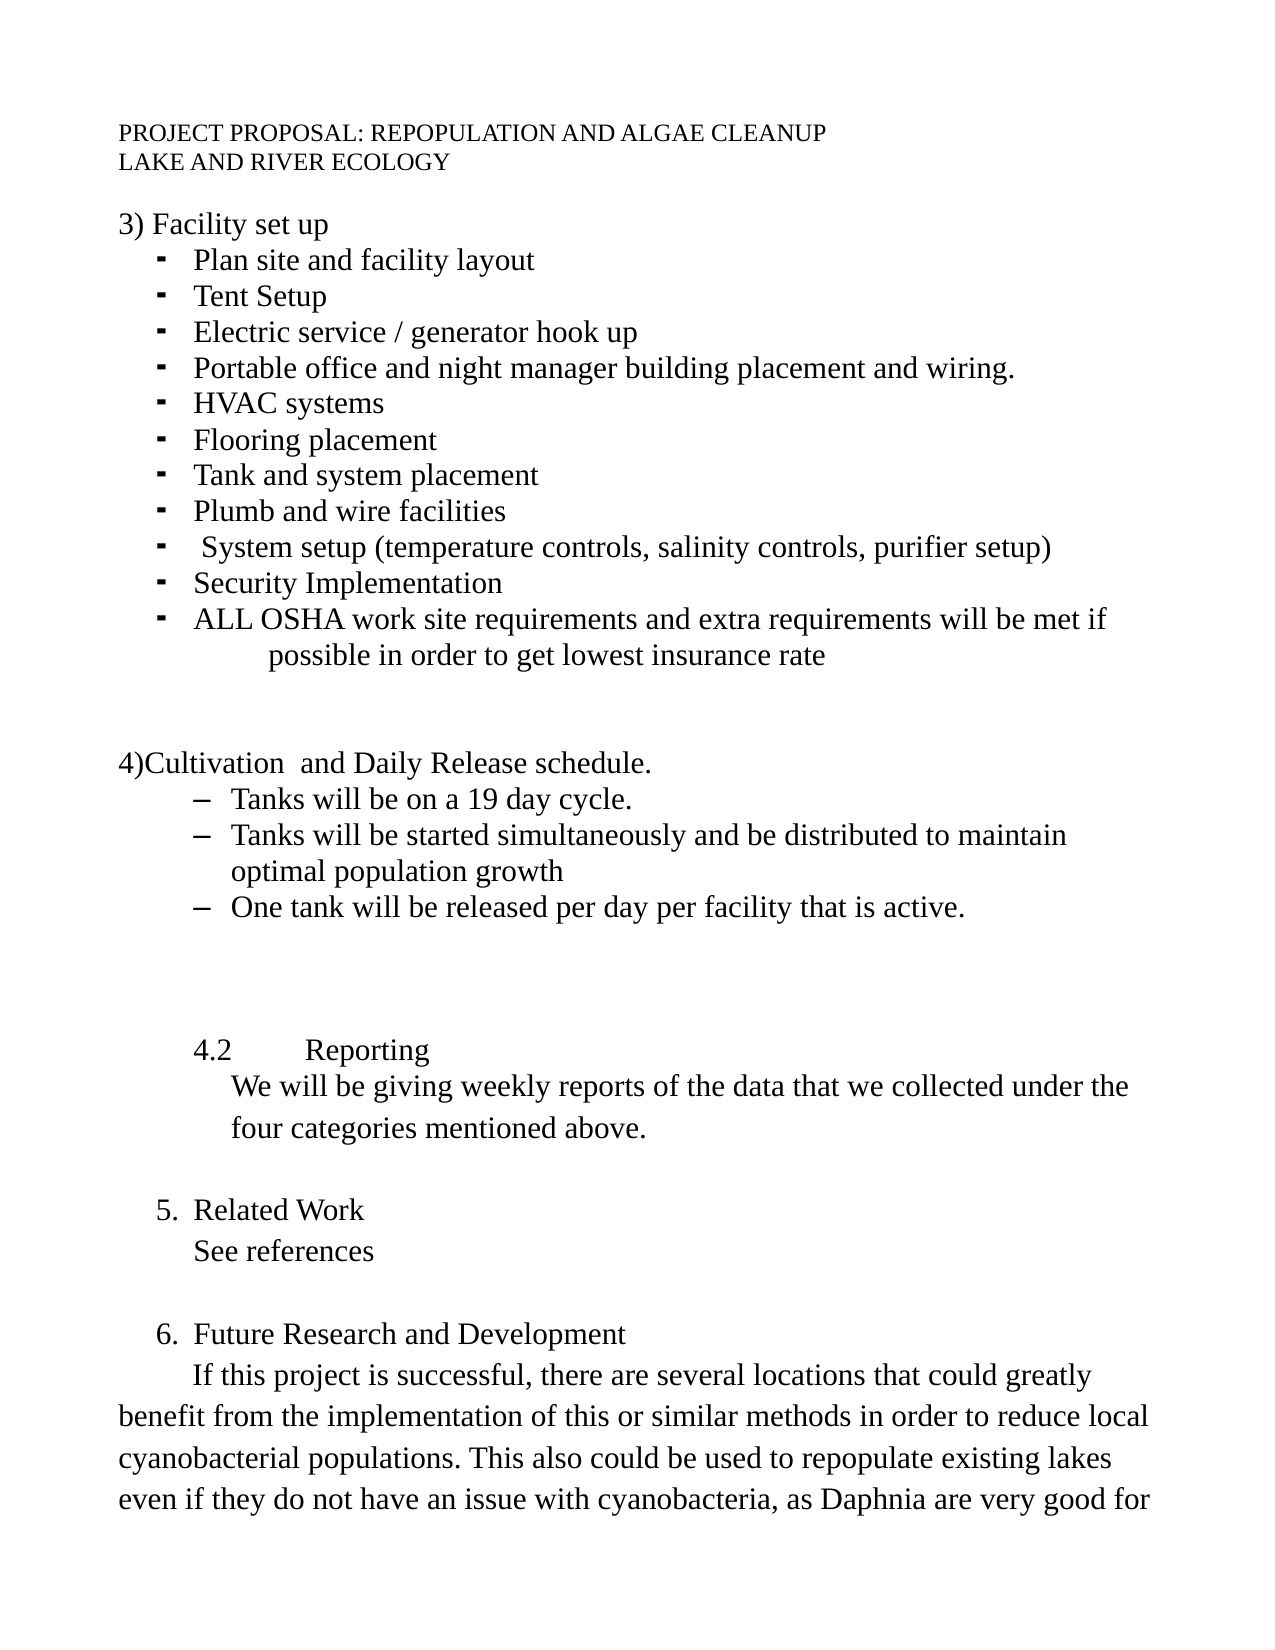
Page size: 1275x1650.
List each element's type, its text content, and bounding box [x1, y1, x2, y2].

list Related Work [156, 1191, 1157, 1227]
list Portable office and night manager building placement and wiring. [156, 349, 1157, 385]
list Security Implementation [156, 564, 1157, 600]
list Electric service / generator hook up [156, 313, 1157, 349]
text 4)Cultivation and Daily Release schedule. [118, 744, 1157, 780]
text 3) Facility set up [118, 205, 1157, 241]
list HVAC systems [156, 385, 1157, 421]
list We will be giving weekly reports of the data that we collected under the four categories mentioned above. [193, 1068, 1157, 1145]
list Plumb and wire facilities [156, 493, 1157, 528]
list Tent Setup [156, 277, 1157, 313]
list Tanks will be started simultaneously and be distributed to maintain optimal population growth [193, 816, 1157, 888]
text If this project is successful, there are several locations that could greatly benefit from the implementation of this or similar methods in order to reduce local cyanobacterial populations. This also could be used to repopulate existing lakes even if they do not have an issue with cyanobacteria, as Daphnia are very good for [118, 1356, 1157, 1516]
list Flooring placement [156, 421, 1157, 457]
list One tank will be released per day per facility that is active. [193, 888, 1157, 924]
list Tank and system placement [156, 457, 1157, 493]
list Future Research and Development [156, 1315, 1157, 1351]
list Plan site and facility layout [156, 241, 1157, 277]
list Reporting [193, 1032, 1157, 1068]
list Tanks will be on a 19 day cycle. [193, 780, 1157, 816]
list System setup (temperature controls, salinity controls, purifier setup) [156, 528, 1157, 564]
list See references [156, 1233, 1157, 1268]
list ALL OSHA work site requirements and extra requirements will be met if possible in order to get lowest insurance rate [156, 600, 1157, 672]
